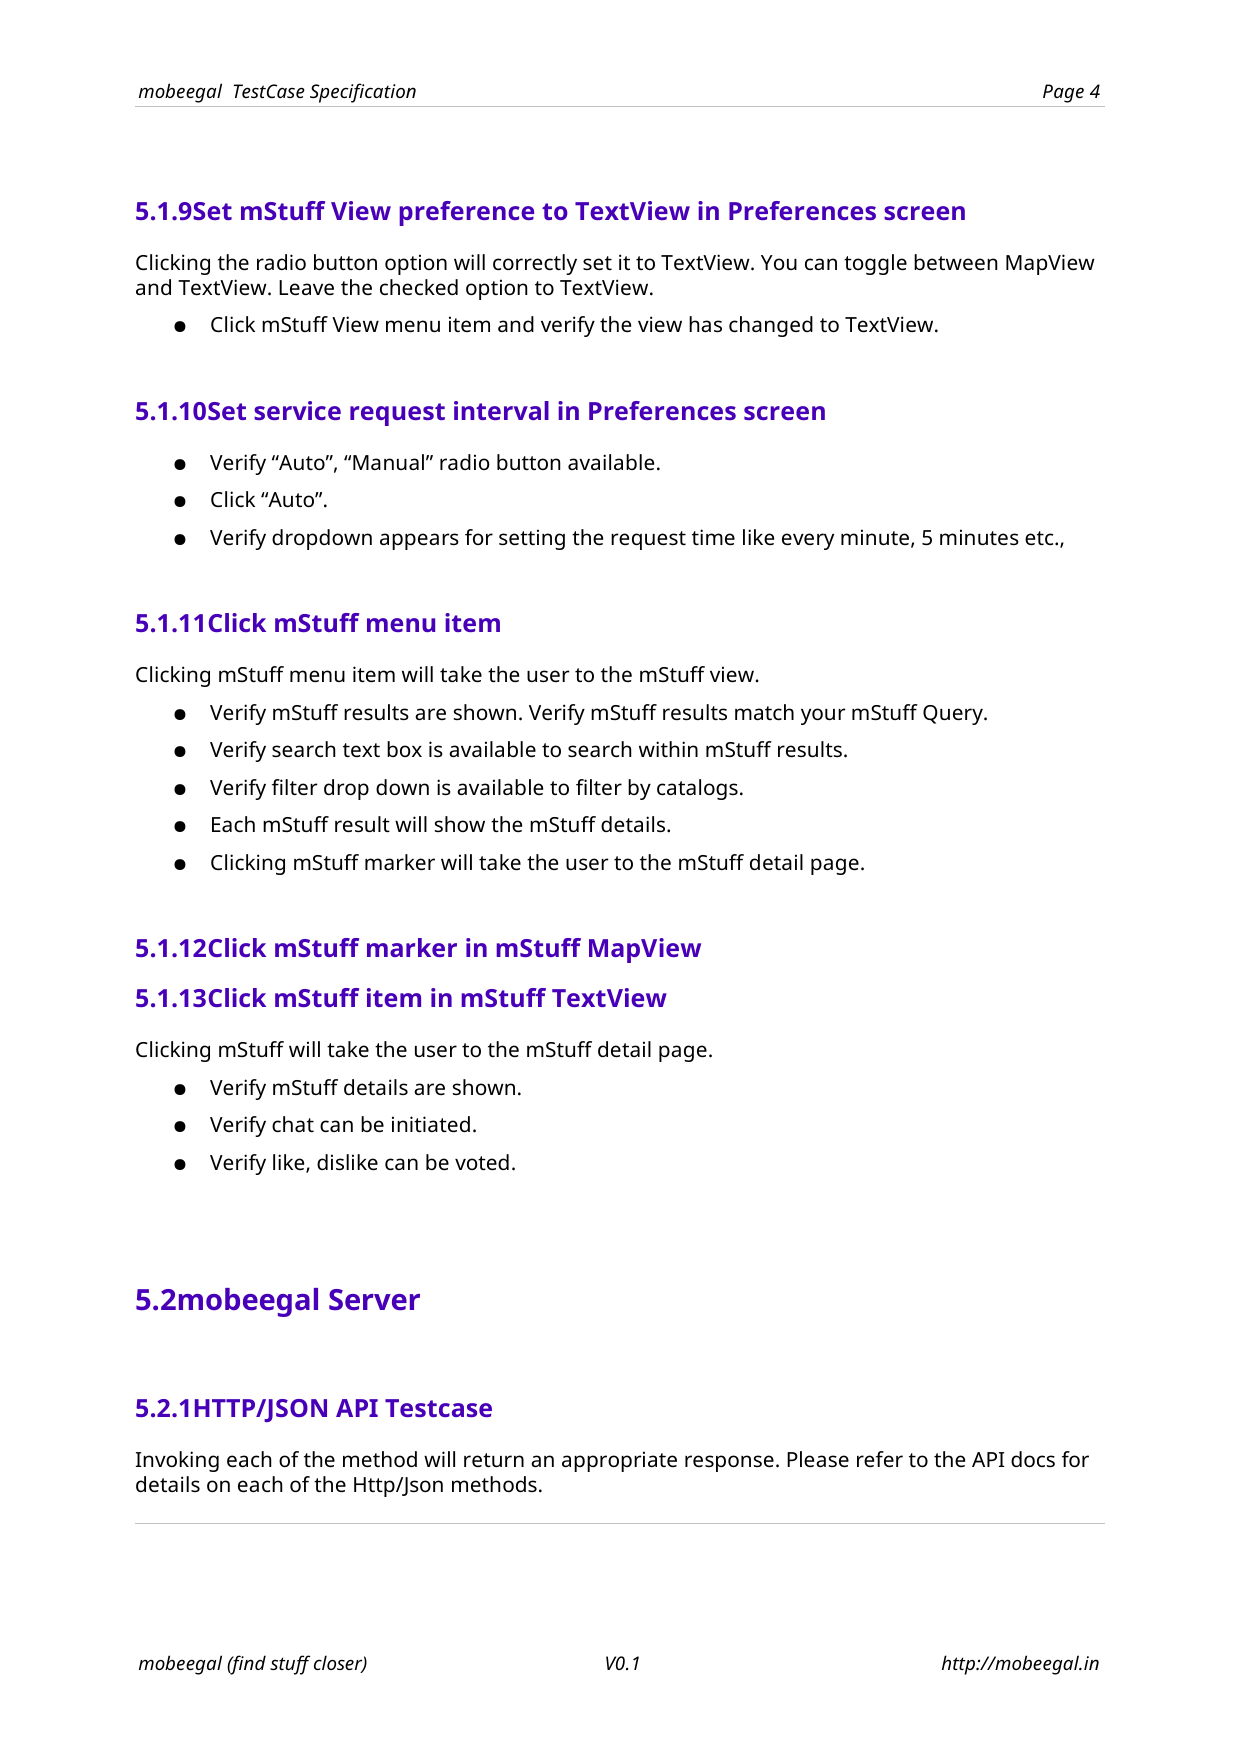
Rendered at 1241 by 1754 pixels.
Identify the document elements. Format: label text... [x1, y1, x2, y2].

text Clicking mStuff menu item will take the user to the mStuff view. [135, 662, 1105, 687]
list Verify search text box is available to search within mStuff results. [172, 737, 1105, 762]
subtitle Click mStuff menu item [135, 612, 1105, 637]
list Verify dropdown appears for setting the request time like every minute, 5 minutes etc., [172, 525, 1105, 550]
subtitle HTTP/JSON API Testcase [135, 1398, 1105, 1423]
subtitle Set mStuff View preference to TextView in Preferences screen [135, 200, 1105, 225]
list Verify chat can be initiated. [172, 1112, 1105, 1137]
list Verify “Auto”, “Manual” radio button available. [172, 450, 1105, 475]
list Verify mStuff details are shown. [172, 1075, 1105, 1100]
subtitle Click mStuff marker in mStuff MapView [135, 937, 1105, 962]
list Click mStuff View menu item and verify the view has changed to TextView. [172, 312, 1105, 337]
list Verify filter drop down is available to filter by catalogs. [172, 775, 1105, 800]
list Clicking mStuff marker will take the user to the mStuff detail page. [172, 850, 1105, 875]
list Verify like, dislike can be voted. [172, 1150, 1105, 1175]
subtitle Click mStuff item in mStuff TextView [135, 987, 1105, 1012]
text Clicking mStuff will take the user to the mStuff detail page. [135, 1037, 1105, 1062]
subtitle Set service request interval in Preferences screen [135, 400, 1105, 425]
list Verify mStuff results are shown. Verify mStuff results match your mStuff Query. [172, 700, 1105, 725]
subtitle mobeegal Server [135, 1279, 1105, 1319]
text Clicking the radio button option will correctly set it to TextView. You can toggle between MapView and TextView. Leave the checked option to TextView. [135, 250, 1105, 300]
list Click “Auto”. [172, 487, 1105, 512]
text Invoking each of the method will return an appropriate response. Please refer to the API docs for details on each of the Http/Json methods. [135, 1448, 1105, 1498]
list Each mStuff result will show the mStuff details. [172, 812, 1105, 837]
